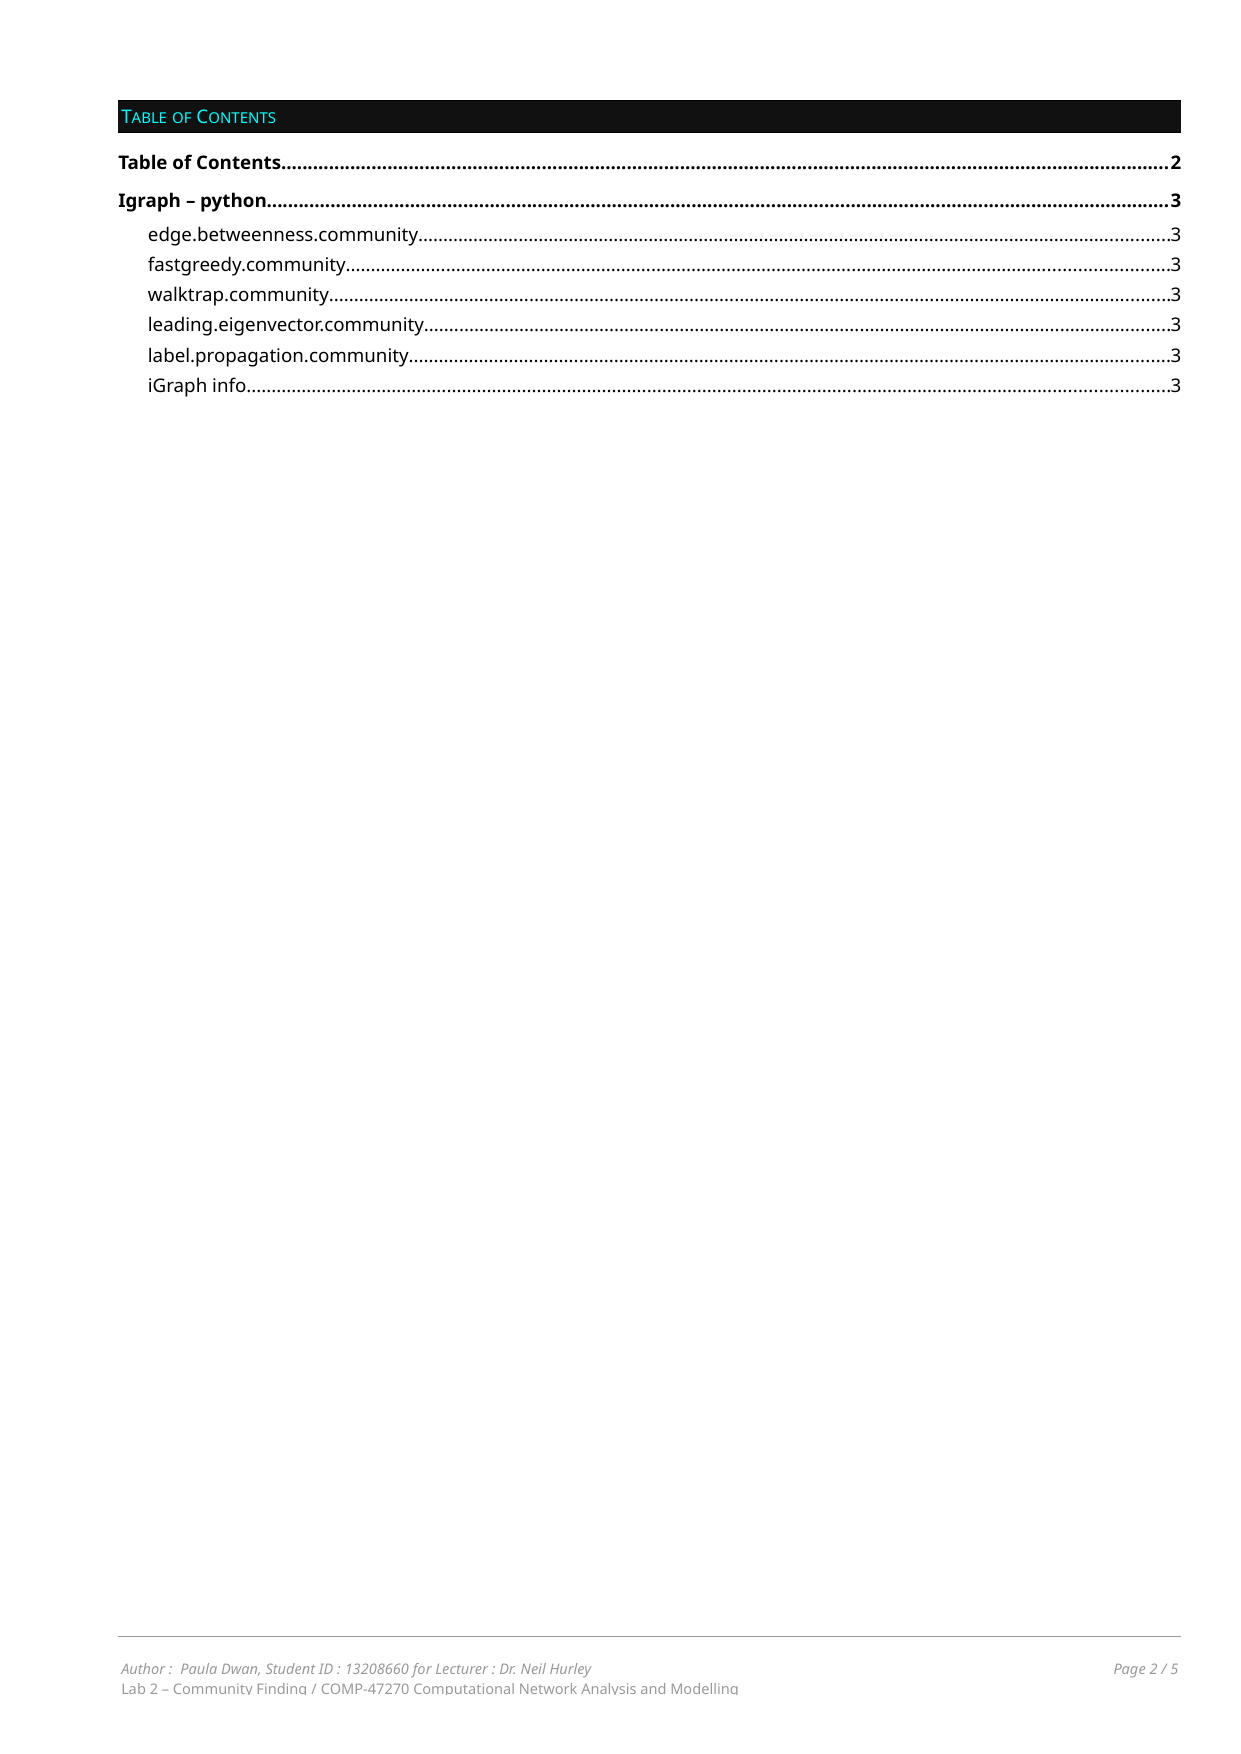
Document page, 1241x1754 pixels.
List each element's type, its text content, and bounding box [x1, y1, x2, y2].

text edge.betweenness.community 3 [148, 221, 1181, 246]
text Igraph – python 3 [118, 187, 1181, 212]
text label.propagation.community 3 [148, 342, 1181, 368]
text fastgreedy.community 3 [148, 251, 1181, 277]
text walktrap.community 3 [148, 281, 1181, 307]
subtitle Table of Contents [118, 101, 1181, 132]
text leading.eigenvector.community 3 [148, 312, 1181, 337]
text Table of Contents 2 [118, 149, 1181, 175]
text iGraph info 3 [148, 372, 1181, 398]
